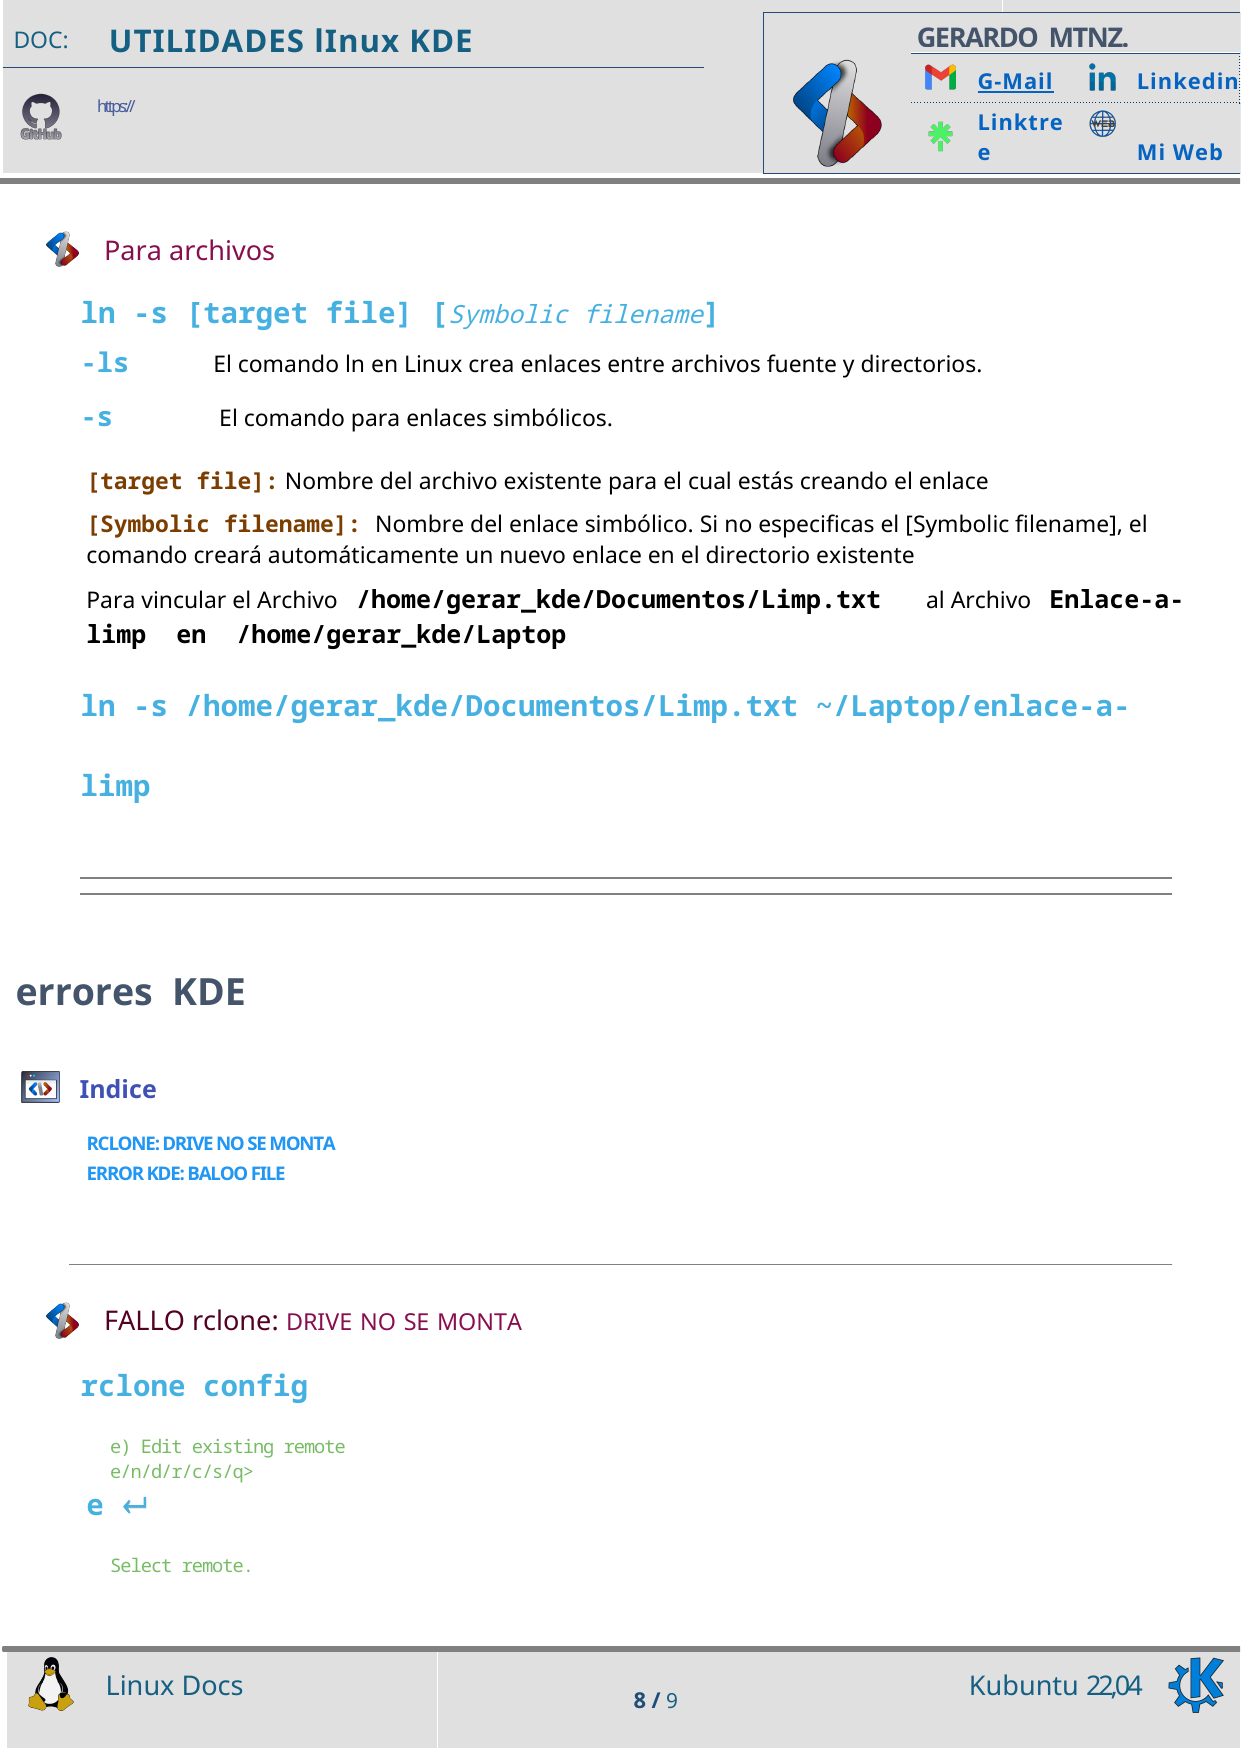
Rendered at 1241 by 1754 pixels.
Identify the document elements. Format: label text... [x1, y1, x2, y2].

picture [1086, 107, 1119, 140]
picture [46, 231, 79, 267]
subtitle errores KDE [15, 966, 1172, 1017]
table_cell [630, 1188, 901, 1217]
text [Symbolic filename]: Nombre del enlace simbólico. Si no especificas el [Symbolic filename], el comando creará automáticamente un nuevo enlace en el directorio existente [86, 508, 1172, 570]
subtitle FALLO rclone: drive no se monta [45, 1299, 1172, 1339]
picture [925, 121, 956, 152]
table_cell [901, 1188, 1174, 1217]
text ln -s /home/gerar_kde/Documentos/Limp.txt ~/Laptop/enlace-a-limp [80, 686, 1172, 805]
text e) Edit existing remote [110, 1433, 1172, 1458]
text Select remote. [110, 1552, 1172, 1578]
text e/n/d/r/c/s/q> [110, 1458, 1172, 1484]
picture [783, 53, 891, 167]
picture [1166, 1655, 1226, 1715]
picture [46, 1302, 79, 1339]
text -ls El comando ln en Linux crea enlaces entre archivos fuente y directorios. [80, 344, 1172, 381]
table_cell [364, 1188, 630, 1217]
text -s El comando para enlaces simbólicos. [80, 398, 1172, 435]
picture [20, 1655, 80, 1715]
table_header [630, 1129, 901, 1158]
table_header [364, 1129, 630, 1158]
picture [924, 61, 957, 94]
text ln -s [target file] [Symbolic filename] [80, 292, 1172, 332]
text [target file]: Nombre del archivo existente para el cual estás creando el enlace [86, 465, 1172, 496]
table_cell [630, 1158, 901, 1188]
table_cell [901, 1158, 1174, 1188]
text Para vincular el Archivo /home/gerar_kde/Documentos/Limp.txt al Archivo Enlace-a-limp en /home/gerar_kde/Laptop [86, 582, 1190, 650]
subtitle Para archivos [45, 230, 1172, 268]
picture [21, 1071, 60, 1103]
table_cell [364, 1158, 630, 1188]
table_cell [86, 1188, 364, 1217]
picture [12, 89, 70, 144]
picture [1086, 61, 1119, 94]
text e  [86, 1484, 1172, 1524]
table_header RCLONE: DRIVE NO SE MONTA [86, 1129, 364, 1158]
table_header [901, 1129, 1174, 1158]
subtitle Indice [21, 1072, 1172, 1106]
table_cell ERROR KDE: BALOO FILE [86, 1158, 364, 1188]
text rclone config [80, 1365, 1172, 1404]
